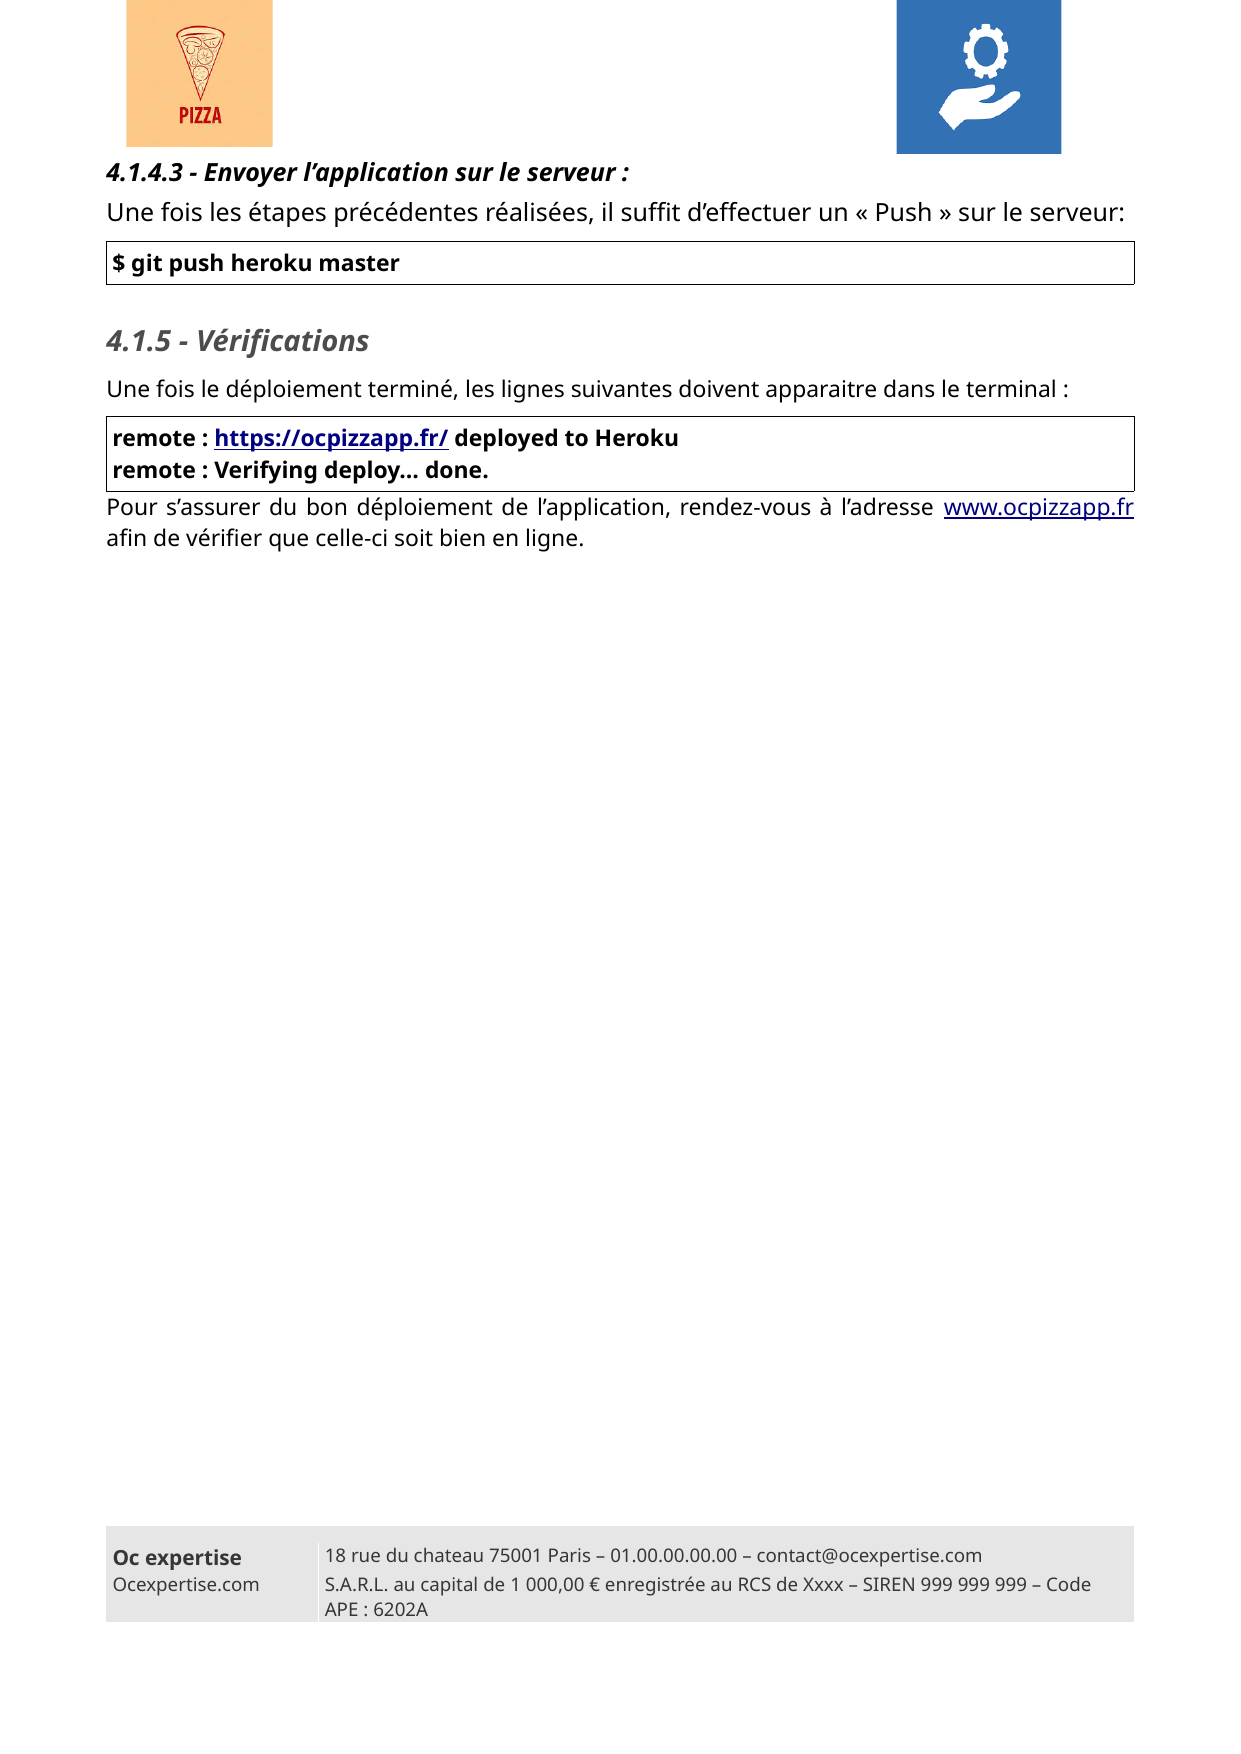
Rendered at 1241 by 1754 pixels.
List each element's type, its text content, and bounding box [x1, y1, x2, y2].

table_header $ git push heroku master [107, 242, 1134, 284]
table_header remote : https://ocpizzapp.fr/ deployed to Heroku remote : Verifying deploy… done. [107, 417, 1134, 491]
subtitle Envoyer l’application sur le serveur : [106, 154, 1134, 188]
picture [896, 0, 1062, 154]
text Pour s’assurer du bon déploiement de l’application, rendez-vous à l’adresse www.ocpizzapp.fr afin de vérifier que celle-ci soit bien en ligne. [106, 492, 1134, 553]
text Une fois les étapes précédentes réalisées, il suffit d’effectuer un « Push » sur le serveur: [106, 194, 1134, 228]
text Une fois le déploiement terminé, les lignes suivantes doivent apparaitre dans le terminal : [106, 373, 1134, 404]
subtitle Vérifications [106, 321, 1134, 360]
picture [126, 0, 273, 147]
